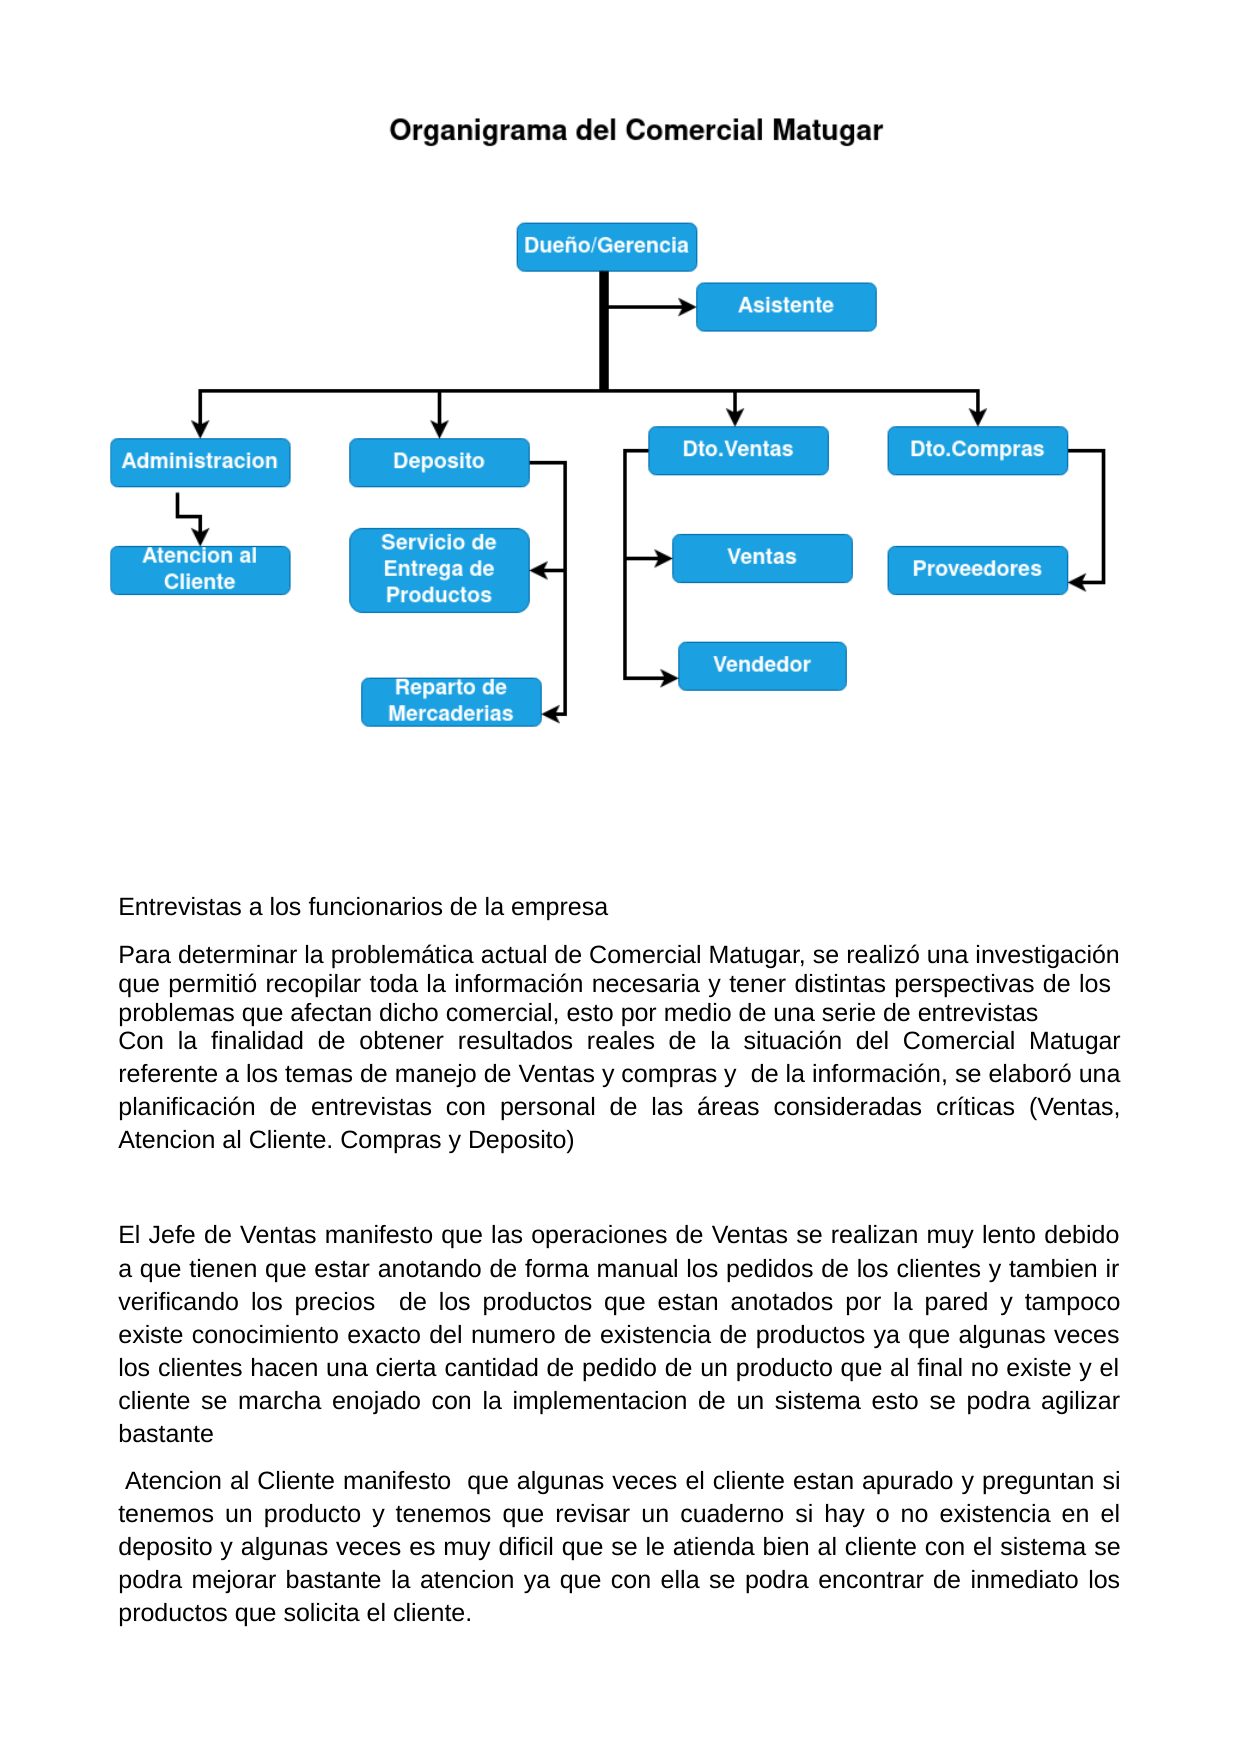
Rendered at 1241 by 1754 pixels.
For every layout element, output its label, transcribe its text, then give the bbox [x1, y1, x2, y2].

text El Jefe de Ventas manifesto que las operaciones de Ventas se realizan muy lento debido a que tienen que estar anotando de forma manual los pedidos de los clientes y tambien ir verificando los precios de los productos que estan anotados por la pared y tampoco existe conocimiento exacto del numero de existencia de productos ya que algunas veces los clientes hacen una cierta cantidad de pedido de un producto que al final no existe y el cliente se marcha enojado con la implementacion de un sistema esto se podra agilizar bastante [118, 1221, 1122, 1447]
text Con la finalidad de obtener resultados reales de la situación del Comercial Matugar referente a los temas de manejo de Ventas y compras y de la información, se elaboró una planificación de entrevistas con personal de las áreas consideradas críticas (Ventas, Atencion al Cliente. Compras y Deposito) [118, 1026, 1122, 1154]
text Atencion al Cliente manifesto que algunas veces el cliente estan apurado y preguntan si tenemos un producto y tenemos que revisar un cuaderno si hay o no existencia en el deposito y algunas veces es muy dificil que se le atienda bien al cliente con el sistema se podra mejorar bastante la atencion ya que con ella se podra encontrar de inmediato los productos que solicita el cliente. [118, 1466, 1122, 1627]
picture [110, 97, 1115, 746]
text Entrevistas a los funcionarios de la empresa [118, 892, 1122, 921]
text Para determinar la problemática actual de Comercial Matugar, se realizó una investigación que permitió recopilar toda la información necesaria y tener distintas perspectivas de los problemas que afectan dicho comercial, esto por medio de una serie de entrevistas [118, 940, 1122, 1026]
